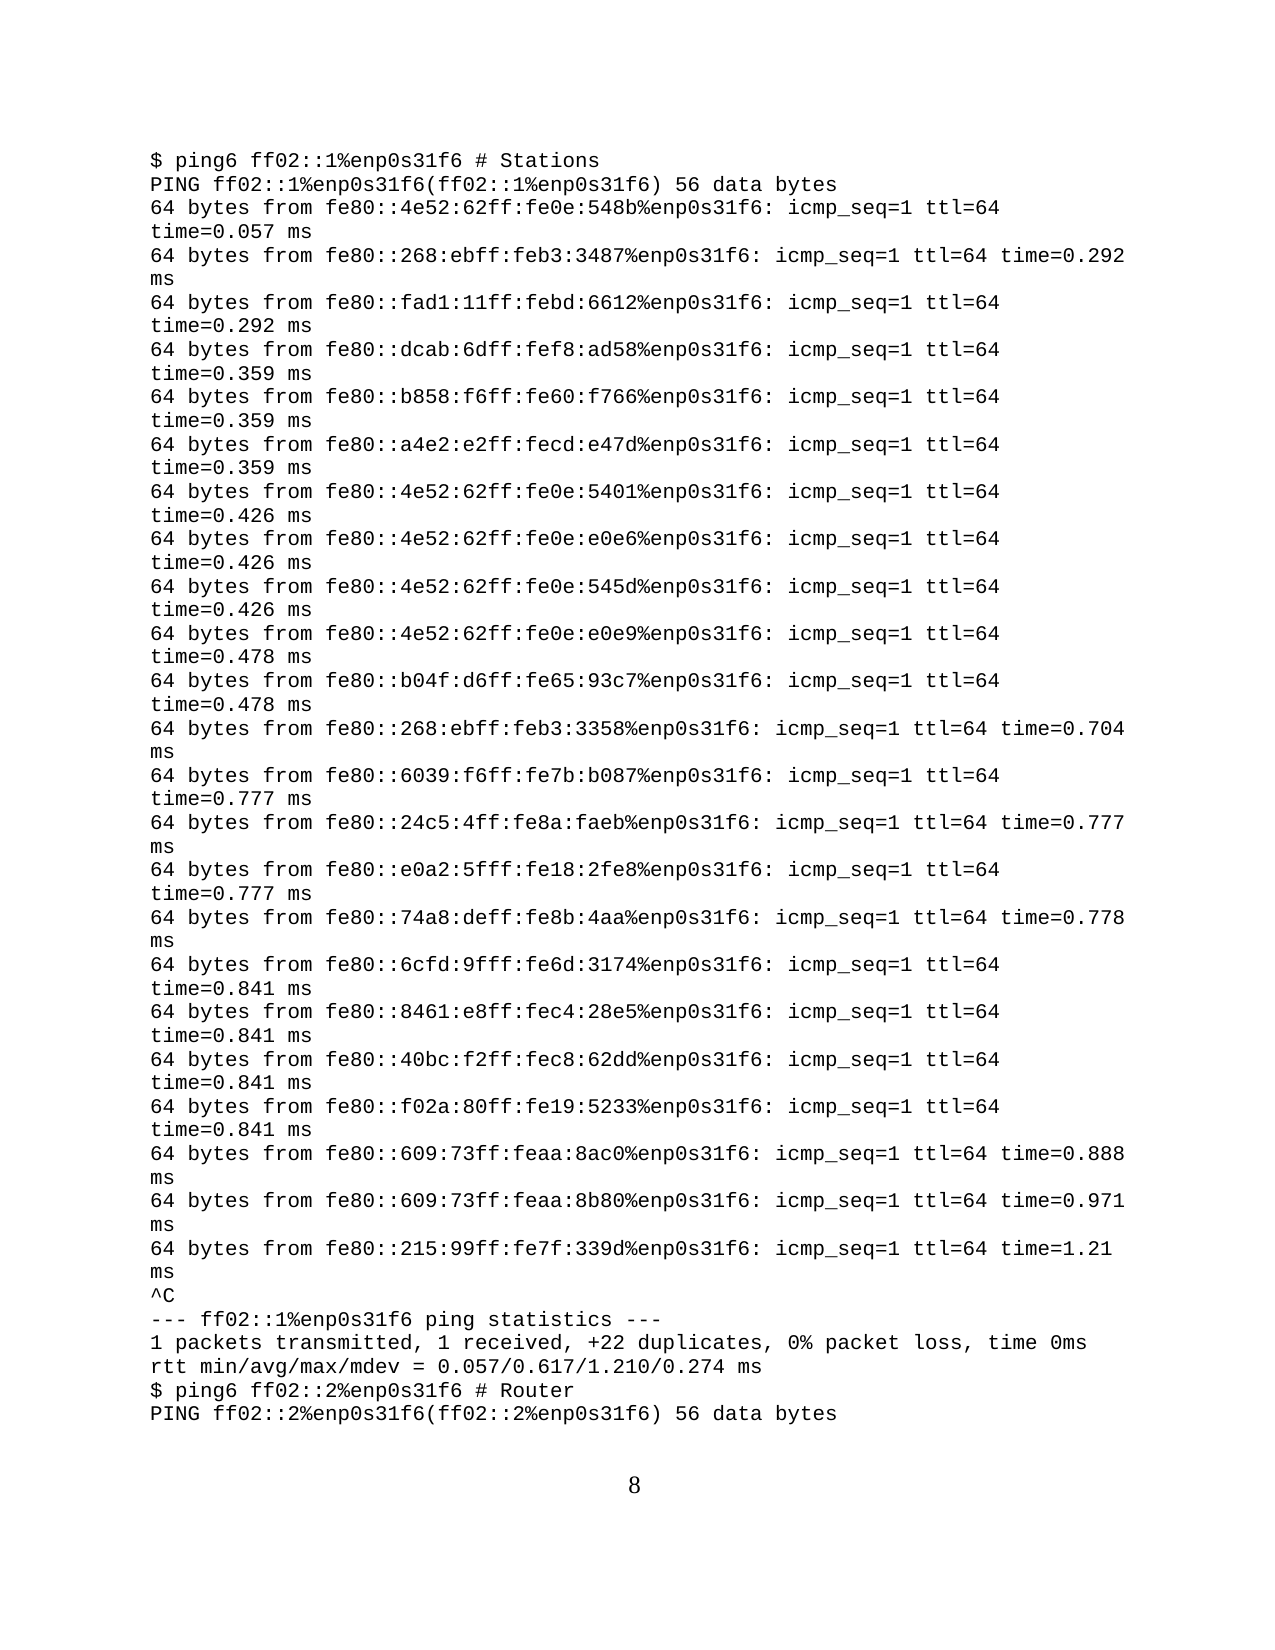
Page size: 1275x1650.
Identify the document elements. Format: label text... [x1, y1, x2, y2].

text ^C [150, 1285, 1125, 1309]
text 64 bytes from fe80::6cfd:9fff:fe6d:3174%enp0s31f6: icmp_seq=1 ttl=64 time=0.841 ms [150, 954, 1125, 1001]
text 1 packets transmitted, 1 received, +22 duplicates, 0% packet loss, time 0ms [150, 1332, 1125, 1356]
text $ ping6 ff02::2%enp0s31f6 # Router [150, 1379, 1125, 1403]
text 64 bytes from fe80::4e52:62ff:fe0e:5401%enp0s31f6: icmp_seq=1 ttl=64 time=0.426 ms [150, 481, 1125, 528]
text $ ping6 ff02::1%enp0s31f6 # Stations [150, 150, 1125, 174]
text 64 bytes from fe80::215:99ff:fe7f:339d%enp0s31f6: icmp_seq=1 ttl=64 time=1.21 ms [150, 1238, 1125, 1285]
text 64 bytes from fe80::4e52:62ff:fe0e:545d%enp0s31f6: icmp_seq=1 ttl=64 time=0.426 ms [150, 576, 1125, 623]
text PING ff02::2%enp0s31f6(ff02::2%enp0s31f6) 56 data bytes [150, 1403, 1125, 1427]
text --- ff02::1%enp0s31f6 ping statistics --- [150, 1309, 1125, 1332]
text 64 bytes from fe80::40bc:f2ff:fec8:62dd%enp0s31f6: icmp_seq=1 ttl=64 time=0.841 ms [150, 1048, 1125, 1096]
text 64 bytes from fe80::268:ebff:feb3:3358%enp0s31f6: icmp_seq=1 ttl=64 time=0.704 ms [150, 717, 1125, 765]
text 64 bytes from fe80::4e52:62ff:fe0e:548b%enp0s31f6: icmp_seq=1 ttl=64 time=0.057 ms [150, 197, 1125, 244]
text 64 bytes from fe80::dcab:6dff:fef8:ad58%enp0s31f6: icmp_seq=1 ttl=64 time=0.359 ms [150, 339, 1125, 386]
text 64 bytes from fe80::74a8:deff:fe8b:4aa%enp0s31f6: icmp_seq=1 ttl=64 time=0.778 ms [150, 907, 1125, 954]
text rtt min/avg/max/mdev = 0.057/0.617/1.210/0.274 ms [150, 1356, 1125, 1379]
text 64 bytes from fe80::4e52:62ff:fe0e:e0e6%enp0s31f6: icmp_seq=1 ttl=64 time=0.426 ms [150, 528, 1125, 576]
text 64 bytes from fe80::268:ebff:feb3:3487%enp0s31f6: icmp_seq=1 ttl=64 time=0.292 ms [150, 244, 1125, 292]
text 64 bytes from fe80::b858:f6ff:fe60:f766%enp0s31f6: icmp_seq=1 ttl=64 time=0.359 ms [150, 386, 1125, 434]
text 64 bytes from fe80::8461:e8ff:fec4:28e5%enp0s31f6: icmp_seq=1 ttl=64 time=0.841 ms [150, 1001, 1125, 1048]
text 64 bytes from fe80::609:73ff:feaa:8b80%enp0s31f6: icmp_seq=1 ttl=64 time=0.971 ms [150, 1190, 1125, 1238]
text 64 bytes from fe80::b04f:d6ff:fe65:93c7%enp0s31f6: icmp_seq=1 ttl=64 time=0.478 ms [150, 670, 1125, 717]
text PING ff02::1%enp0s31f6(ff02::1%enp0s31f6) 56 data bytes [150, 174, 1125, 197]
text 64 bytes from fe80::4e52:62ff:fe0e:e0e9%enp0s31f6: icmp_seq=1 ttl=64 time=0.478 ms [150, 623, 1125, 670]
text 64 bytes from fe80::609:73ff:feaa:8ac0%enp0s31f6: icmp_seq=1 ttl=64 time=0.888 ms [150, 1143, 1125, 1190]
text 64 bytes from fe80::fad1:11ff:febd:6612%enp0s31f6: icmp_seq=1 ttl=64 time=0.292 ms [150, 292, 1125, 339]
text 64 bytes from fe80::24c5:4ff:fe8a:faeb%enp0s31f6: icmp_seq=1 ttl=64 time=0.777 ms [150, 812, 1125, 859]
text 64 bytes from fe80::e0a2:5fff:fe18:2fe8%enp0s31f6: icmp_seq=1 ttl=64 time=0.777 ms [150, 859, 1125, 907]
text 64 bytes from fe80::a4e2:e2ff:fecd:e47d%enp0s31f6: icmp_seq=1 ttl=64 time=0.359 ms [150, 434, 1125, 481]
text 64 bytes from fe80::6039:f6ff:fe7b:b087%enp0s31f6: icmp_seq=1 ttl=64 time=0.777 ms [150, 765, 1125, 812]
text 64 bytes from fe80::f02a:80ff:fe19:5233%enp0s31f6: icmp_seq=1 ttl=64 time=0.841 ms [150, 1096, 1125, 1143]
